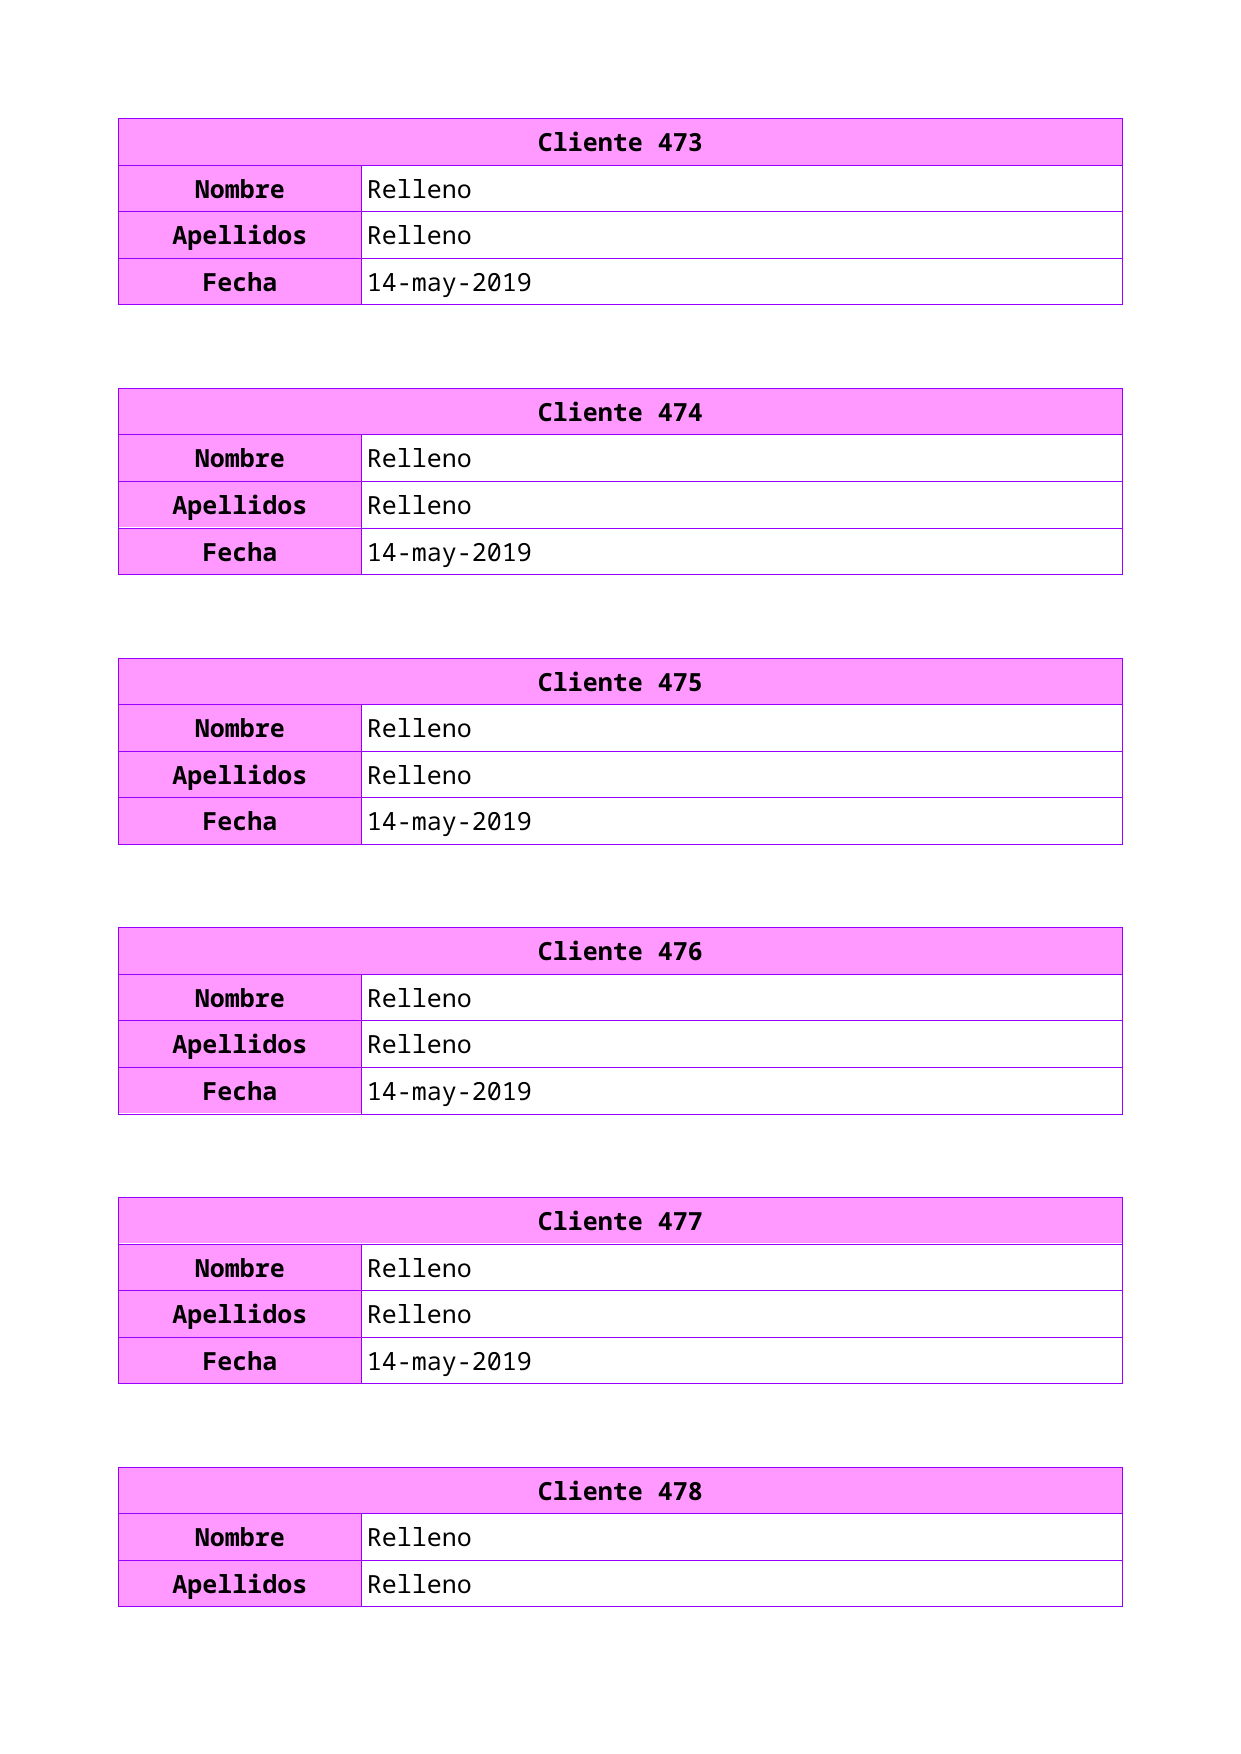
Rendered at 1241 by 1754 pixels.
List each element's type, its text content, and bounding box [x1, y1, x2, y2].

table_cell Apellidos [119, 482, 361, 527]
table_cell Fecha [119, 259, 361, 304]
table_cell Apellidos [119, 752, 361, 797]
table_cell Fecha [119, 1068, 361, 1113]
table_cell Relleno [362, 1245, 1122, 1290]
table_cell Nombre [119, 1245, 361, 1290]
table_cell Relleno [362, 1561, 1122, 1606]
table_cell Fecha [119, 798, 361, 844]
table_cell Fecha [119, 1338, 361, 1383]
table_header Cliente 473 [119, 119, 1122, 165]
table_cell 14-may-2019 [362, 259, 1122, 304]
table_cell Nombre [119, 1514, 361, 1560]
table_cell Fecha [119, 529, 361, 574]
table_cell Apellidos [119, 1561, 361, 1606]
table_cell Relleno [362, 705, 1122, 751]
table_cell Relleno [362, 212, 1122, 258]
table_cell Relleno [362, 975, 1122, 1020]
table_cell Relleno [362, 435, 1122, 481]
table_cell 14-may-2019 [362, 798, 1122, 844]
table_cell Nombre [119, 705, 361, 751]
table_cell Relleno [362, 166, 1122, 211]
table_cell Apellidos [119, 1021, 361, 1067]
table_cell 14-may-2019 [362, 1068, 1122, 1113]
table_cell 14-may-2019 [362, 1338, 1122, 1383]
table_cell 14-may-2019 [362, 529, 1122, 574]
table_header Cliente 477 [119, 1198, 1122, 1243]
table_cell Nombre [119, 166, 361, 211]
table_cell Relleno [362, 1021, 1122, 1067]
table_header Cliente 476 [119, 928, 1122, 974]
table_cell Nombre [119, 435, 361, 481]
table_cell Apellidos [119, 1291, 361, 1337]
table_cell Apellidos [119, 212, 361, 258]
table_cell Relleno [362, 752, 1122, 797]
table_cell Relleno [362, 1514, 1122, 1560]
table_header Cliente 474 [119, 389, 1122, 434]
table_cell Nombre [119, 975, 361, 1020]
table_cell Relleno [362, 1291, 1122, 1337]
table_header Cliente 478 [119, 1468, 1122, 1513]
table_cell Relleno [362, 482, 1122, 527]
table_header Cliente 475 [119, 659, 1122, 704]
